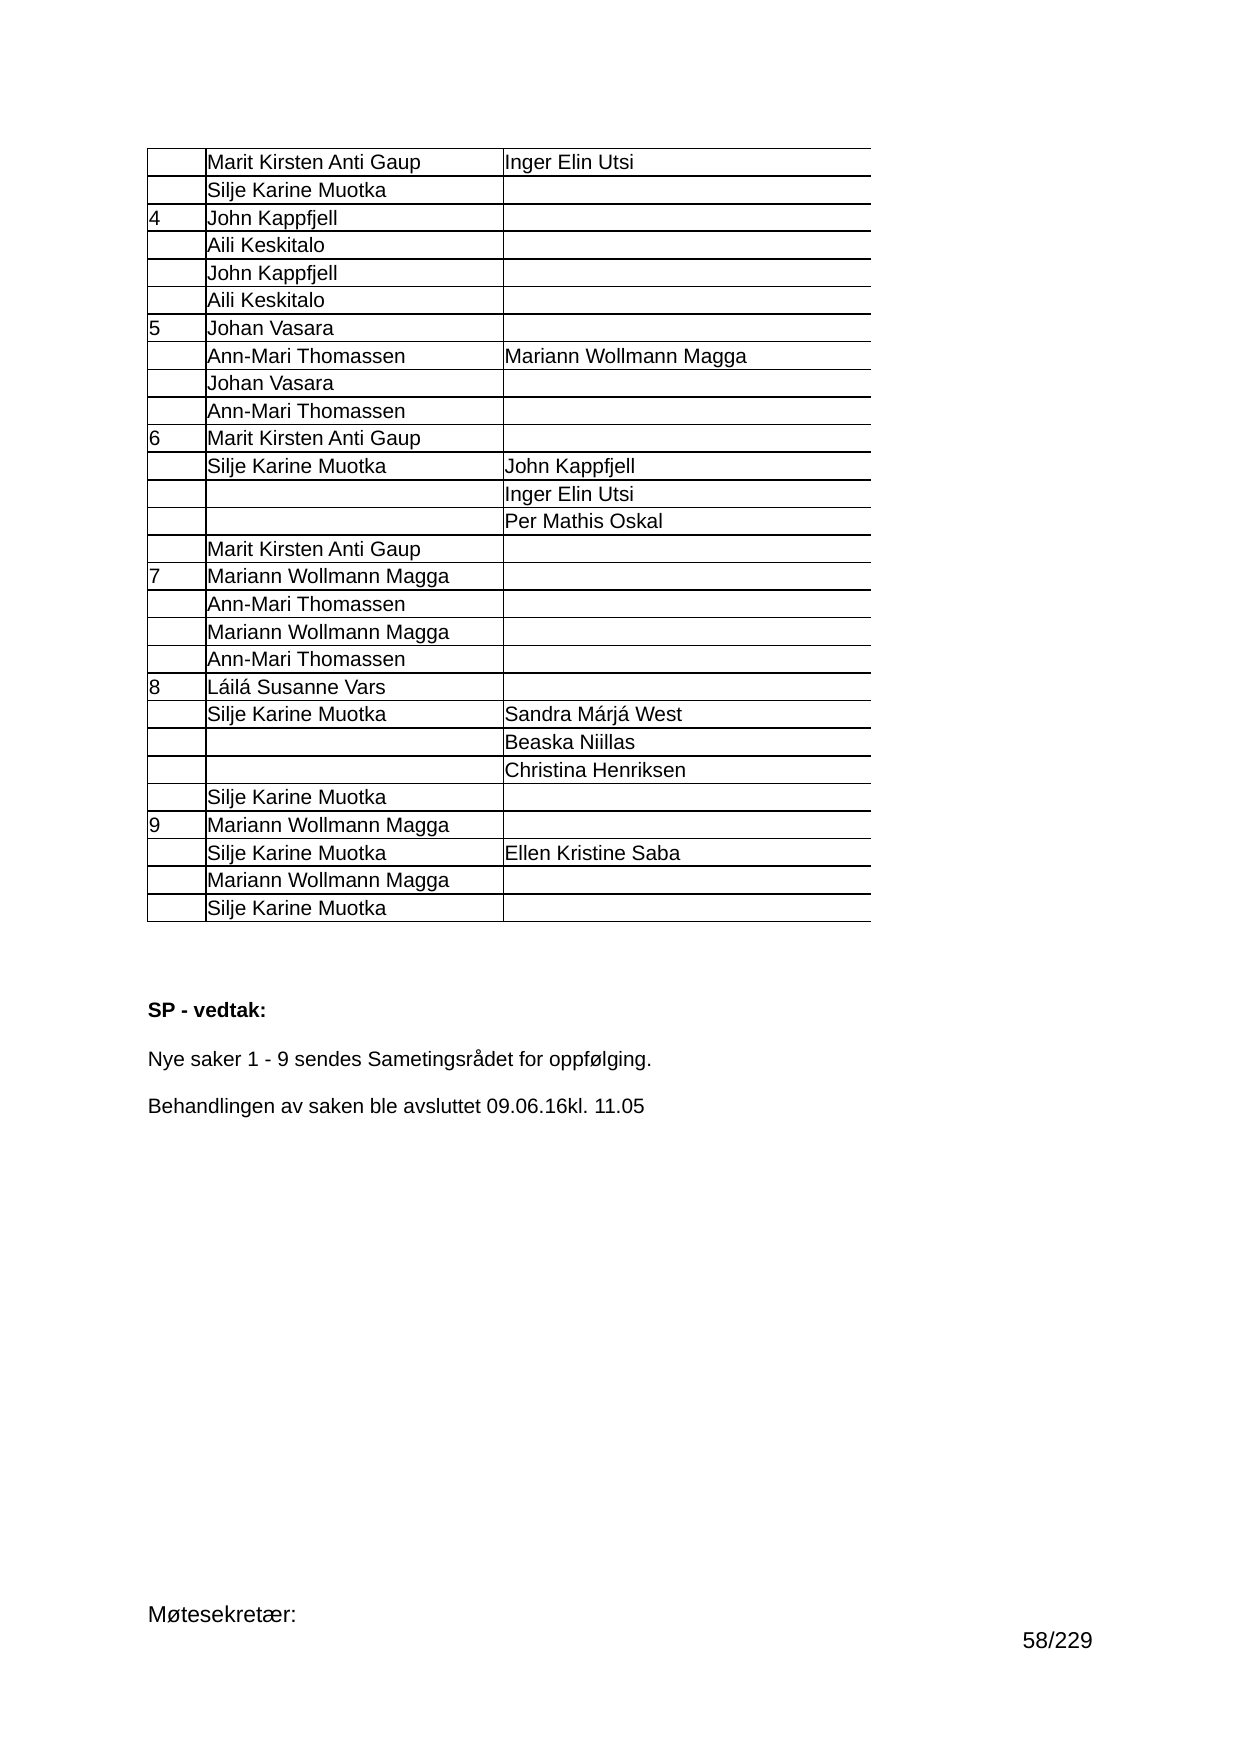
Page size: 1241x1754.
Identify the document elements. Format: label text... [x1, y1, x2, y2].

table_cell [148, 867, 205, 893]
table_cell [148, 536, 205, 562]
table_cell [148, 591, 205, 617]
table_cell Silje Karine Muotka [207, 701, 503, 727]
table_cell [504, 260, 871, 286]
table_cell [504, 287, 871, 313]
table_cell [148, 232, 205, 258]
table_cell [504, 205, 871, 230]
table_cell [148, 839, 205, 865]
table_cell 7 [148, 563, 205, 589]
table_cell Johan Vasara [207, 370, 503, 396]
table_cell [148, 481, 205, 506]
table_cell Marit Kirsten Anti Gaup [207, 425, 503, 451]
table_cell [207, 481, 503, 506]
table_cell Inger Elin Utsi [504, 481, 871, 506]
table_cell Mariann Wollmann Magga [207, 618, 503, 644]
table_cell Aili Keskitalo [207, 232, 503, 258]
table_cell Ann-Mari Thomassen [207, 398, 503, 424]
table_cell [504, 563, 871, 589]
table_cell Silje Karine Muotka [207, 177, 503, 203]
table_cell Mariann Wollmann Magga [207, 867, 503, 893]
table_cell John Kappfjell [207, 260, 503, 286]
table_cell 8 [148, 674, 205, 700]
table_cell Marit Kirsten Anti Gaup [207, 536, 503, 562]
table_cell Silje Karine Muotka [207, 895, 503, 921]
table_cell [148, 784, 205, 810]
table_cell [504, 646, 871, 672]
table_cell [504, 674, 871, 700]
table_cell John Kappfjell [504, 453, 871, 479]
table_cell [148, 177, 205, 203]
table_cell [148, 453, 205, 479]
table_cell [148, 646, 205, 672]
table_cell [148, 260, 205, 286]
text SP - vedtak: [148, 998, 1093, 1022]
table_cell [504, 784, 871, 810]
table_cell [148, 342, 205, 368]
table_cell 5 [148, 315, 205, 341]
table_cell John Kappfjell [207, 205, 503, 230]
table_cell [148, 370, 205, 396]
table_cell Aili Keskitalo [207, 287, 503, 313]
table_cell Ellen Kristine Saba [504, 839, 871, 865]
table_cell [504, 232, 871, 258]
table_cell [504, 536, 871, 562]
table_cell [207, 729, 503, 755]
table_cell Sandra Márjá West [504, 701, 871, 727]
table_cell [207, 508, 503, 534]
table_cell [504, 591, 871, 617]
table_cell [148, 508, 205, 534]
table_cell [504, 315, 871, 341]
table_cell [148, 287, 205, 313]
table_cell Beaska Niillas [504, 729, 871, 755]
table_cell [207, 757, 503, 782]
table_cell Ann-Mari Thomassen [207, 591, 503, 617]
table_cell Johan Vasara [207, 315, 503, 341]
table_cell Marit Kirsten Anti Gaup [207, 149, 503, 175]
table_cell [148, 701, 205, 727]
table_cell [504, 177, 871, 203]
table_cell [148, 895, 205, 921]
table_cell Mariann Wollmann Magga [207, 812, 503, 838]
table_cell Silje Karine Muotka [207, 453, 503, 479]
table_cell Láilá Susanne Vars [207, 674, 503, 700]
table_cell [148, 729, 205, 755]
table_cell Inger Elin Utsi [504, 149, 871, 175]
table_cell Christina Henriksen [504, 757, 871, 782]
table_cell [504, 398, 871, 424]
table_cell Mariann Wollmann Magga [504, 342, 871, 368]
table_cell [504, 618, 871, 644]
table_cell Mariann Wollmann Magga [207, 563, 503, 589]
table_header Nye saker 1 - 9 sendes Sametingsrådet for oppfølging. Behandlingen av saken ble avsluttet 09.06.16kl. 11.05 [136, 1046, 664, 1173]
table_cell 4 [148, 205, 205, 230]
table_cell [504, 812, 871, 838]
table_cell [148, 149, 205, 175]
table_cell [504, 895, 871, 921]
table_cell Ann-Mari Thomassen [207, 342, 503, 368]
table_cell [148, 618, 205, 644]
table_cell [504, 370, 871, 396]
table_cell Ann-Mari Thomassen [207, 646, 503, 672]
table_cell 6 [148, 425, 205, 451]
table_cell Silje Karine Muotka [207, 784, 503, 810]
table_cell [504, 425, 871, 451]
table_cell Silje Karine Muotka [207, 839, 503, 865]
table_cell Per Mathis Oskal [504, 508, 871, 534]
table_cell [504, 867, 871, 893]
table_cell 9 [148, 812, 205, 838]
table_cell [148, 398, 205, 424]
table_cell [148, 757, 205, 782]
